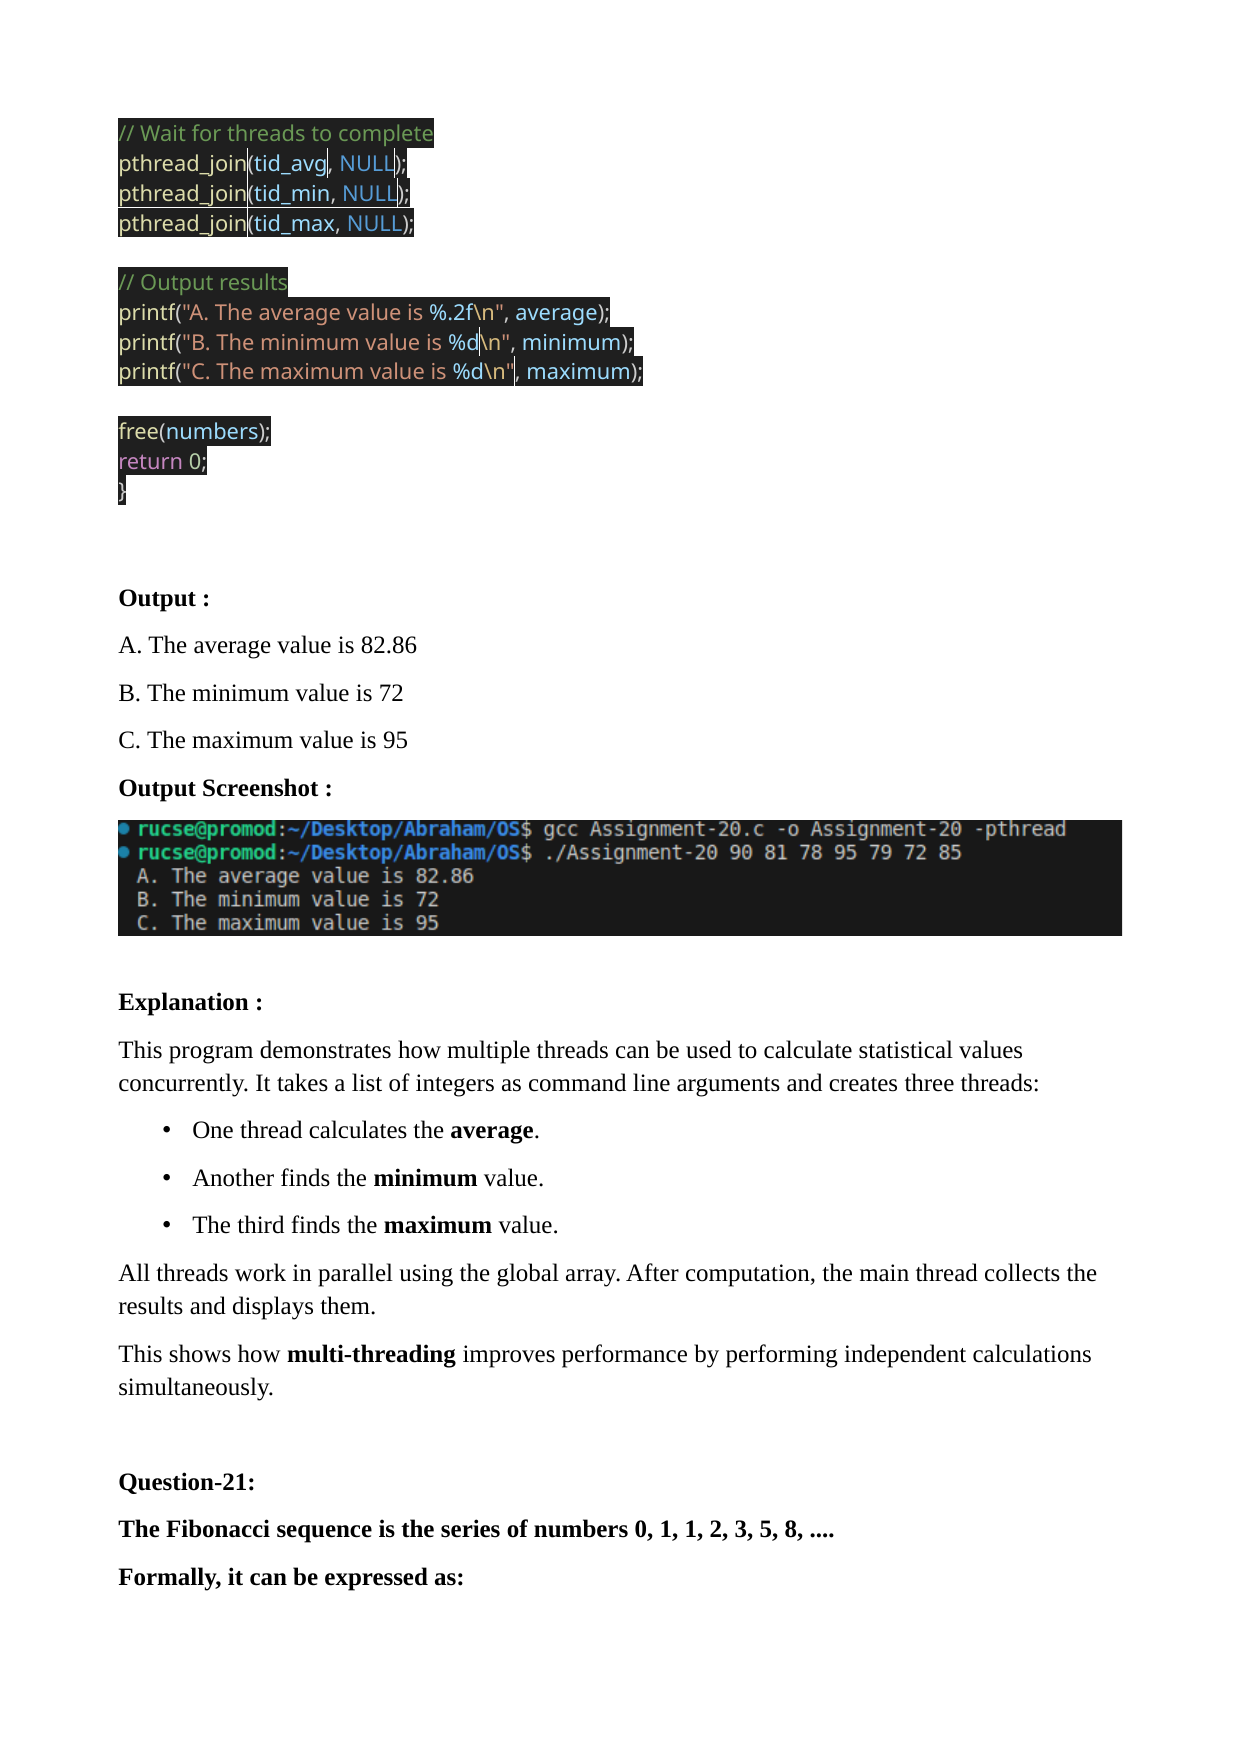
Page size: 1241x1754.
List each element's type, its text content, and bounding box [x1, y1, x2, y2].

text A. The average value is 82.86 [118, 630, 1122, 659]
text printf("C. The maximum value is %d\n", maximum); [118, 356, 1122, 386]
text The Fibonacci sequence is the series of numbers 0, 1, 1, 2, 3, 5, 8, .... [118, 1514, 1122, 1543]
text pthread_join(tid_min, NULL); [118, 178, 1122, 207]
text printf("A. The average value is %.2f\n", average); [118, 297, 1122, 327]
text B. The minimum value is 72 [118, 678, 1122, 707]
list One thread calculates the average. [162, 1115, 1122, 1144]
text pthread_join(tid_avg, NULL); [118, 148, 1122, 178]
text return 0; [118, 446, 1122, 475]
text free(numbers); [118, 416, 1122, 446]
list The third finds the maximum value. [162, 1211, 1122, 1239]
text Formally, it can be expressed as: [118, 1562, 1122, 1591]
text pthread_join(tid_max, NULL); [118, 207, 1122, 237]
text // Output results [118, 267, 1122, 297]
text This shows how multi-threading improves performance by performing independent calculations simultaneously. [118, 1339, 1122, 1401]
text Question-21: [118, 1467, 1122, 1496]
text This program demonstrates how multiple threads can be used to calculate statistical values concurrently. It takes a list of integers as command line arguments and creates three threads: [118, 1035, 1122, 1096]
list Another finds the minimum value. [162, 1163, 1122, 1192]
text Output : [118, 583, 1122, 611]
picture [118, 820, 1123, 936]
text C. The maximum value is 95 [118, 725, 1122, 754]
text printf("B. The minimum value is %d\n", minimum); [118, 327, 1122, 356]
text } [118, 475, 1122, 505]
text All threads work in parallel using the global array. After computation, the main thread collects the results and displays them. [118, 1258, 1122, 1320]
text // Wait for threads to complete [118, 118, 1122, 148]
text Output Screenshot : [118, 773, 1122, 802]
text Explanation : [118, 987, 1122, 1016]
